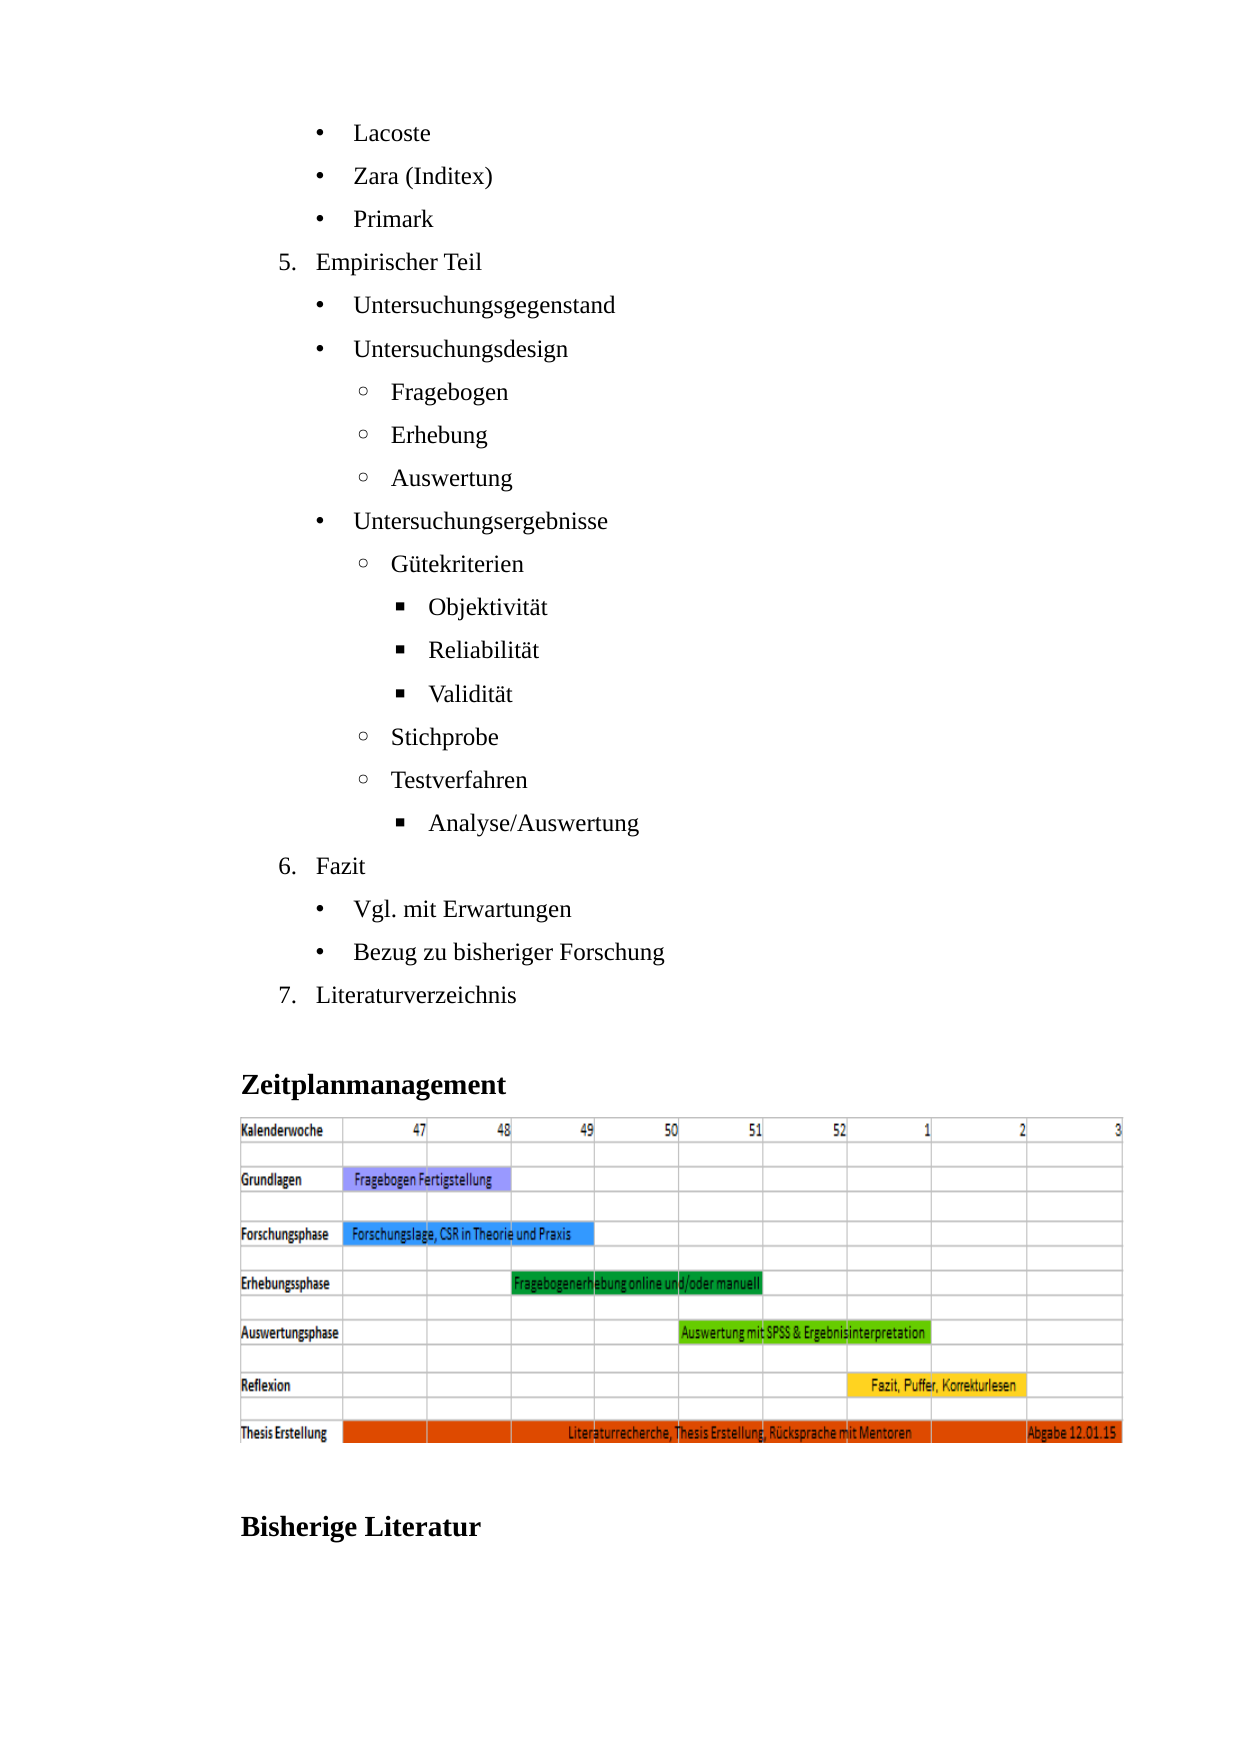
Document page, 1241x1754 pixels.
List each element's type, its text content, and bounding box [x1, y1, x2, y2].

list Erhebung [353, 420, 1123, 449]
list Reliabilität [391, 636, 1123, 664]
list Gütekriterien [353, 549, 1123, 578]
list Fazit [278, 851, 1123, 880]
list Untersuchungsergebnisse [316, 506, 1123, 535]
list Auswertung [353, 463, 1123, 492]
list Lacoste [316, 118, 1123, 147]
list Testverfahren [353, 765, 1123, 794]
list Untersuchungsgegenstand [316, 291, 1123, 319]
list Vgl. mit Erwartungen [316, 894, 1123, 923]
text Zeitplanmanagement [241, 1067, 1123, 1100]
list Literaturverzeichnis [278, 981, 1123, 1009]
list Empirischer Teil [278, 247, 1123, 276]
list Bezug zu bisheriger Forschung [316, 937, 1123, 966]
list Untersuchungsdesign [316, 334, 1123, 362]
list Primark [316, 204, 1123, 233]
list Validität [391, 679, 1123, 707]
list Stichprobe [353, 722, 1123, 751]
list Zara (Inditex) [316, 161, 1123, 190]
list Fragebogen [353, 377, 1123, 406]
text Bisherige Literatur [241, 1509, 1123, 1543]
list Analyse/Auswertung [391, 808, 1123, 837]
list Objektivität [391, 592, 1123, 621]
